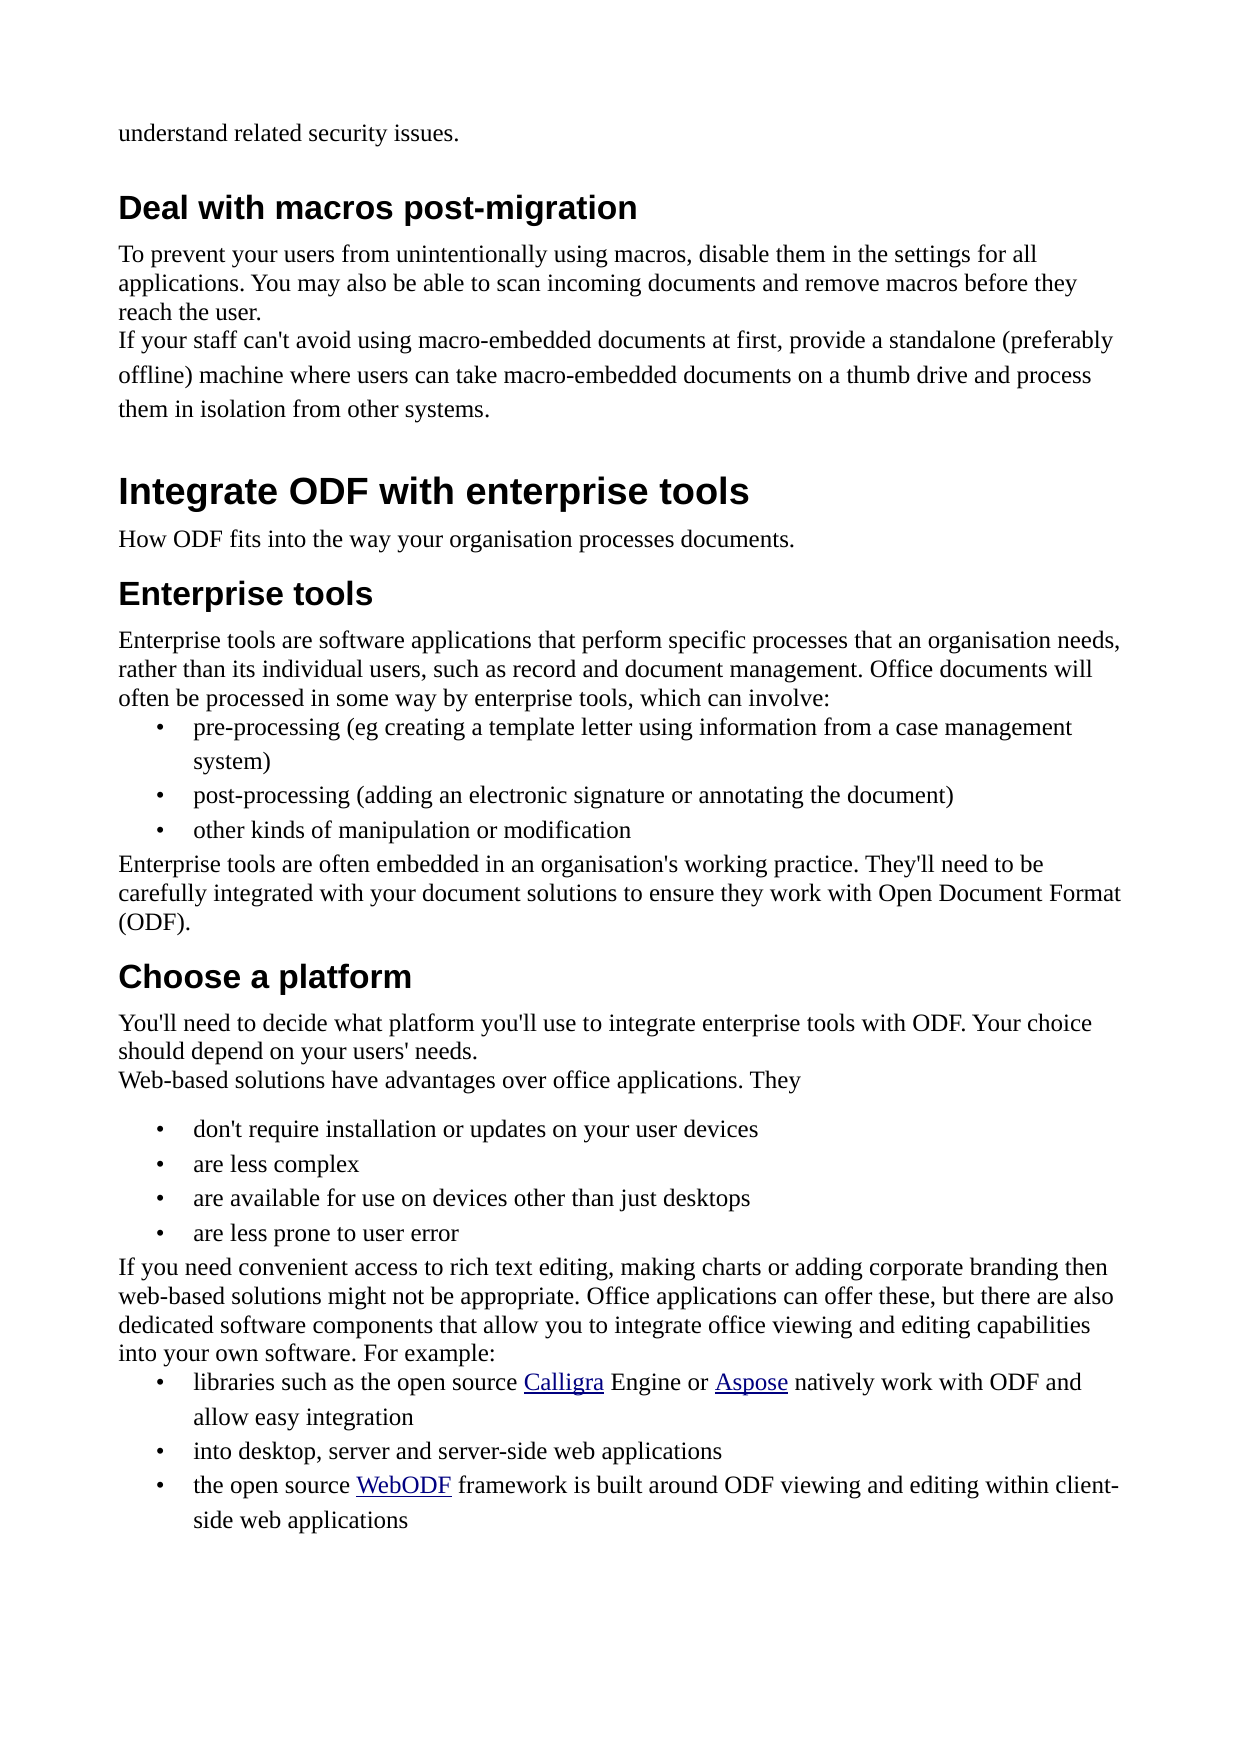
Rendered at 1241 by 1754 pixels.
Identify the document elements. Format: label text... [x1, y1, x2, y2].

list pre-processing (eg creating a template letter using information from a case management system) [156, 712, 1122, 775]
list are less complex [156, 1149, 1122, 1177]
text If your staff can't avoid using macro-embedded documents at first, provide a standalone (preferably offline) machine where users can take macro-embedded documents on a thumb drive and process them in isolation from other systems. [118, 325, 1122, 423]
text To prevent your users from unintentionally using macros, disable them in the settings for all applications. You may also be able to scan incoming documents and remove macros before they reach the user. [118, 239, 1122, 325]
text understand related security issues. [118, 118, 1122, 147]
subtitle Enterprise tools [118, 574, 1122, 613]
text If you need convenient access to rich text editing, making charts or adding corporate branding then web-based solutions might not be appropriate. Office applications can offer these, but there are also dedicated software components that allow you to integrate office viewing and editing capabilities into your own software. For example: [118, 1252, 1122, 1367]
list into desktop, server and server-side web applications [156, 1436, 1122, 1465]
text Enterprise tools are software applications that perform specific processes that an organisation needs, rather than its individual users, such as record and document management. Office documents will often be processed in some way by enterprise tools, which can involve: [118, 625, 1122, 712]
list other kinds of manipulation or modification [156, 815, 1122, 844]
list the open source WebODF framework is built around ODF viewing and editing within client-side web applications [156, 1471, 1122, 1534]
text How ODF fits into the way your organisation processes documents. [118, 524, 1122, 553]
text You'll need to decide what platform you'll use to integrate enterprise tools with ODF. Your choice should depend on your users' needs. [118, 1008, 1122, 1065]
text Enterprise tools are often embedded in an organisation's working practice. They'll need to be carefully integrated with your document solutions to ensure they work with Open Document Format (ODF). [118, 849, 1122, 936]
list don't require installation or updates on your user devices [156, 1114, 1122, 1143]
list are available for use on devices other than just desktops [156, 1183, 1122, 1212]
subtitle Choose a platform [118, 957, 1122, 995]
subtitle Deal with macros post-migration [118, 188, 1122, 227]
text Web-based solutions have advantages over office applications. They [118, 1065, 1122, 1094]
subtitle Integrate ODF with enterprise tools [118, 468, 1122, 512]
list post-processing (adding an electronic signature or annotating the document) [156, 781, 1122, 809]
list are less prone to user error [156, 1218, 1122, 1246]
list libraries such as the open source Calligra Engine or Aspose natively work with ODF and allow easy integration [156, 1367, 1122, 1430]
